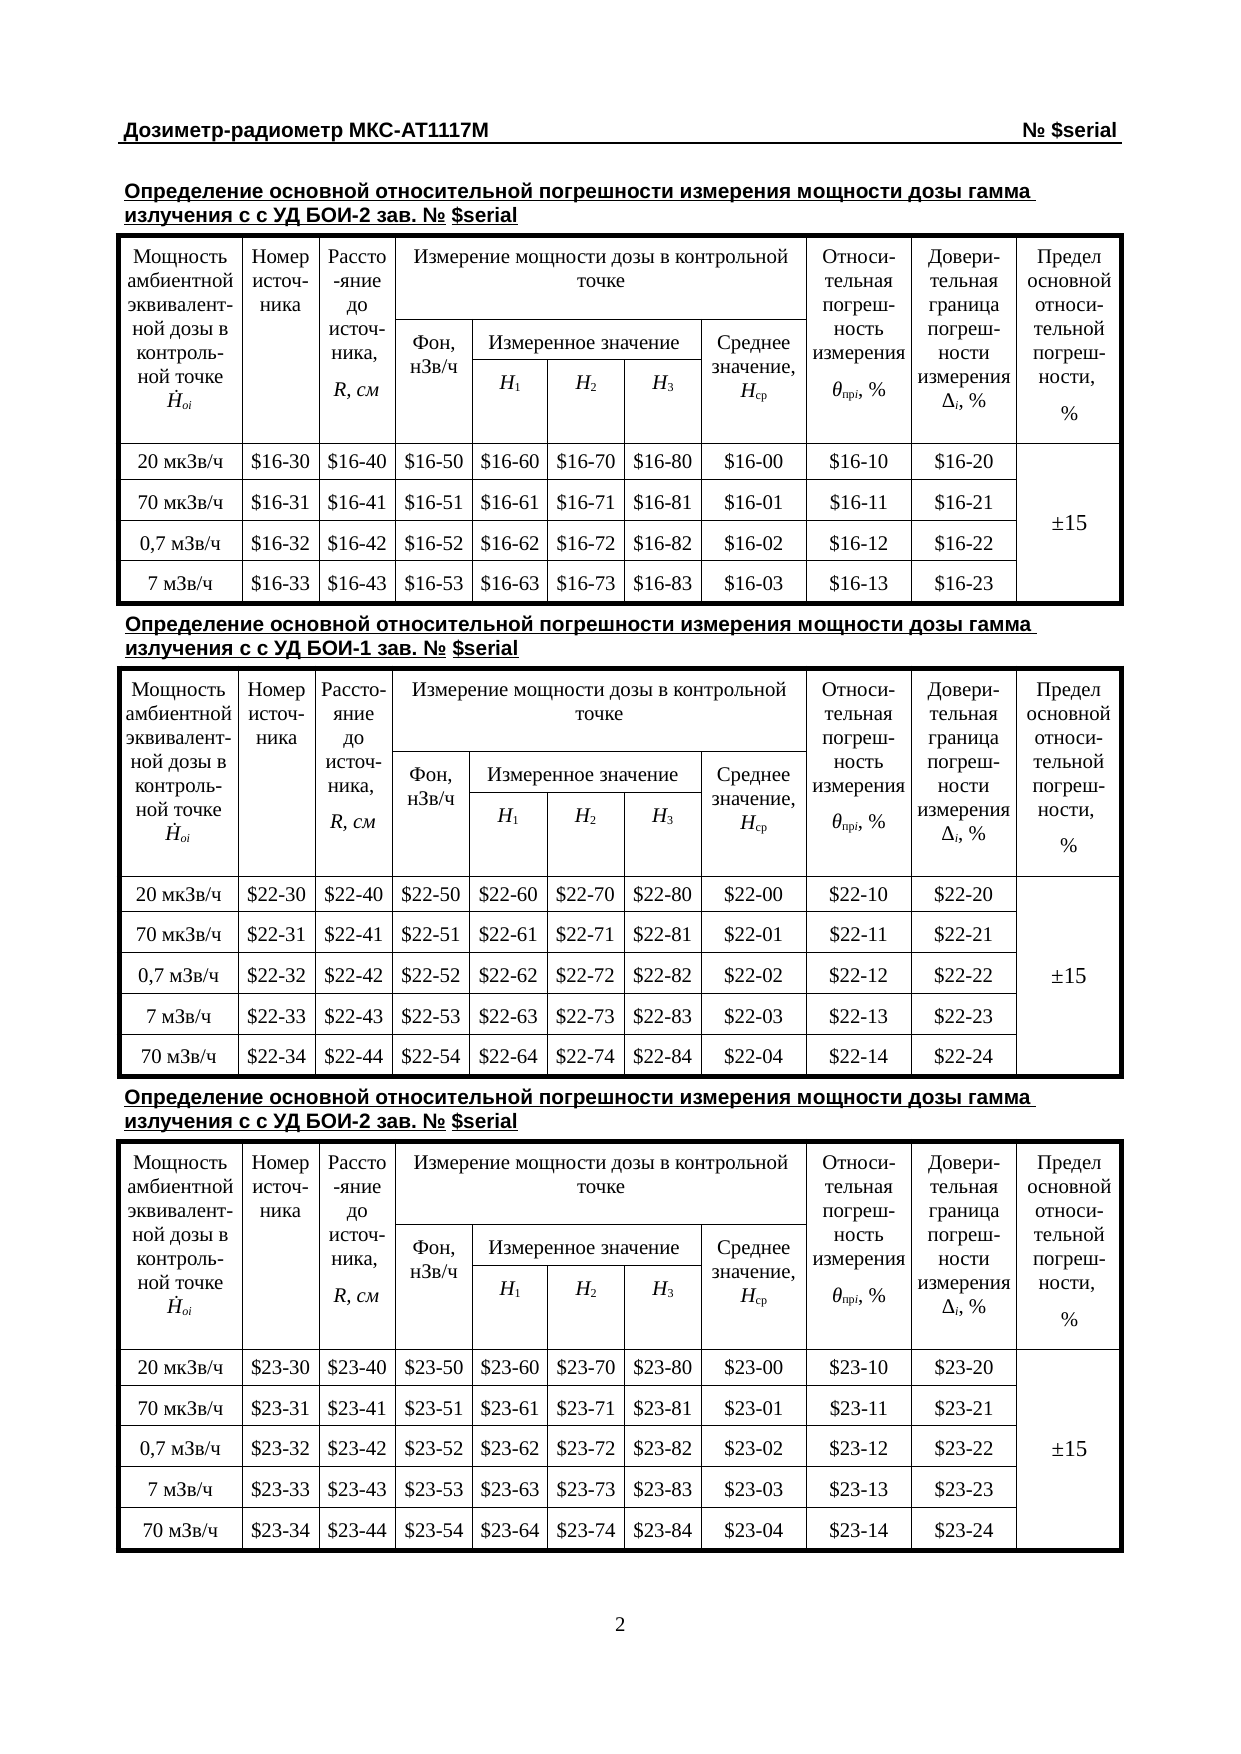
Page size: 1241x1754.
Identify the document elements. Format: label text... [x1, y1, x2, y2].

table_cell Фон, нЗв/ч [393, 752, 469, 876]
table_cell $22-30 [239, 877, 315, 911]
table_cell $23-31 [243, 1386, 319, 1425]
table_cell Мощность амбиентной эквивалент-ной дозы в контроль-ной точке Ḣoi [122, 671, 238, 876]
table_cell 0,7 мЗв/ч [121, 521, 242, 560]
table_cell 7 мЗв/ч [121, 1467, 242, 1507]
table_cell 70 мкЗв/ч [121, 1386, 242, 1425]
table_cell $16-81 [625, 480, 701, 519]
table_header Определение основной относительной погрешности измерения мощности дозы гамма излучения с с УД БОИ-2 зав. № $serial [118, 174, 1122, 233]
table_cell Предел основной относи-тельной погреш-ности, % [1017, 1144, 1119, 1349]
table_cell $23-52 [396, 1426, 472, 1466]
table_cell H1 [470, 793, 547, 876]
table_cell $22-72 [548, 953, 624, 993]
table_cell $22-01 [702, 912, 806, 952]
table_cell $22-22 [912, 953, 1016, 993]
table_cell $22-11 [807, 912, 911, 952]
table_cell $22-51 [393, 912, 469, 952]
table_cell $16-71 [548, 480, 624, 519]
table_cell $23-63 [473, 1467, 547, 1507]
table_cell Измеренное значение [473, 320, 701, 359]
table_cell $16-20 [912, 444, 1016, 479]
table_cell Относи-тельная погреш-ность измерения θпрi, % [807, 671, 911, 876]
table_cell 70 мкЗв/ч [121, 480, 242, 519]
table_cell $23-50 [396, 1350, 472, 1384]
table_cell $22-82 [625, 953, 701, 993]
table_cell $23-61 [473, 1386, 547, 1425]
table_cell $23-30 [243, 1350, 319, 1384]
table_cell $16-12 [807, 521, 911, 560]
table_cell $16-23 [912, 561, 1016, 601]
table_cell H2 [548, 1266, 624, 1349]
table_cell $16-43 [320, 561, 395, 601]
table_cell $22-83 [625, 994, 701, 1033]
table_cell $22-73 [548, 994, 624, 1033]
table_cell Измеренное значение [470, 752, 701, 792]
table_cell 20 мкЗв/ч [121, 444, 242, 479]
table_cell $22-23 [912, 994, 1016, 1033]
table_cell Номер источ-ника [239, 671, 315, 876]
table_cell $22-84 [625, 1035, 701, 1074]
table_cell 20 мкЗв/ч [121, 1350, 242, 1384]
table_cell H3 [625, 1266, 701, 1349]
table_cell H2 [548, 360, 624, 443]
table_cell Мощность амбиентной эквивалент-ной дозы в контроль-ной точке Ḣoi [121, 1144, 242, 1349]
table_cell Довери-тельная граница погреш-ности измерения Δi, % [912, 1144, 1016, 1349]
table_header Определение основной относительной погрешности измерения мощности дозы гамма излучения с с УД БОИ-1 зав. № $serial [119, 606, 1121, 666]
table_cell ±15 [1017, 444, 1119, 601]
table_cell $22-52 [393, 953, 469, 993]
table_cell $22-02 [702, 953, 806, 993]
table_cell $16-31 [243, 480, 319, 519]
table_cell $23-00 [702, 1350, 806, 1384]
table_cell $16-21 [912, 480, 1016, 519]
table_cell $22-32 [239, 953, 315, 993]
table_cell $16-32 [243, 521, 319, 560]
table_cell Мощность амбиентной эквивалент-ной дозы в контроль-ной точке Ḣoi [121, 238, 242, 443]
table_cell $16-53 [396, 561, 472, 601]
table_cell $22-42 [316, 953, 392, 993]
table_cell $22-70 [548, 877, 624, 911]
table_cell $22-40 [316, 877, 392, 911]
table_cell Среднее значение, Hср [702, 1225, 806, 1349]
table_cell $16-83 [625, 561, 701, 601]
table_cell $22-80 [625, 877, 701, 911]
table_cell $23-84 [625, 1508, 701, 1547]
table_cell Рассто-яние до источ-ника, R, см [320, 1144, 395, 1349]
table_cell $23-80 [625, 1350, 701, 1384]
table_cell Измерение мощности дозы в контрольной точке [396, 1144, 806, 1224]
table_cell $23-42 [320, 1426, 395, 1466]
table_cell $23-70 [548, 1350, 624, 1384]
table_cell $23-53 [396, 1467, 472, 1507]
table_header Определение основной относительной погрешности измерения мощности дозы гамма излучения с с УД БОИ-2 зав. № $serial [118, 1079, 1122, 1139]
table_cell $22-60 [470, 877, 547, 911]
table_cell Измерение мощности дозы в контрольной точке [396, 238, 806, 319]
table_cell $23-32 [243, 1426, 319, 1466]
table_cell $23-64 [473, 1508, 547, 1547]
table_cell $23-23 [912, 1467, 1016, 1507]
table_cell $16-80 [625, 444, 701, 479]
table_cell 70 мкЗв/ч [122, 912, 238, 952]
table_cell $16-00 [702, 444, 806, 479]
table_cell Среднее значение, Hср [702, 320, 806, 443]
table_cell H1 [473, 360, 547, 443]
table_cell ±15 [1017, 877, 1119, 1074]
table_cell $16-30 [243, 444, 319, 479]
table_cell $23-62 [473, 1426, 547, 1466]
table_cell $22-62 [470, 953, 547, 993]
table_cell $22-31 [239, 912, 315, 952]
table_cell $22-21 [912, 912, 1016, 952]
table_cell $22-41 [316, 912, 392, 952]
table_cell Измерение мощности дозы в контрольной точке [393, 671, 806, 751]
table_cell ±15 [1017, 1350, 1119, 1547]
table_cell $23-03 [702, 1467, 806, 1507]
table_cell $22-64 [470, 1035, 547, 1074]
table_cell $23-20 [912, 1350, 1016, 1384]
table_cell $16-13 [807, 561, 911, 601]
table_cell $23-40 [320, 1350, 395, 1384]
table_cell $16-82 [625, 521, 701, 560]
table_cell $22-10 [807, 877, 911, 911]
table_cell $16-70 [548, 444, 624, 479]
table_cell 7 мЗв/ч [121, 561, 242, 601]
table_cell $23-34 [243, 1508, 319, 1547]
table_cell $23-54 [396, 1508, 472, 1547]
table_cell $23-41 [320, 1386, 395, 1425]
table_cell 70 мЗв/ч [122, 1035, 238, 1074]
table_cell $16-02 [702, 521, 806, 560]
table_cell $22-00 [702, 877, 806, 911]
table_cell Предел основной относи-тельной погреш-ности, % [1017, 671, 1119, 876]
table_cell Рассто-яние до источ-ника, R, см [320, 238, 395, 443]
table_cell $22-03 [702, 994, 806, 1033]
table_cell $23-11 [807, 1386, 911, 1425]
table_cell $16-33 [243, 561, 319, 601]
table_cell H2 [548, 793, 624, 876]
table_cell Номер источ-ника [243, 238, 319, 443]
table_cell $22-24 [912, 1035, 1016, 1074]
table_cell $23-43 [320, 1467, 395, 1507]
table_cell 7 мЗв/ч [122, 994, 238, 1033]
table_cell $16-41 [320, 480, 395, 519]
table_cell $22-34 [239, 1035, 315, 1074]
table_cell $23-71 [548, 1386, 624, 1425]
table_cell $23-14 [807, 1508, 911, 1547]
table_cell Рассто-яние до источ-ника, R, см [316, 671, 392, 876]
table_cell $23-60 [473, 1350, 547, 1384]
table_cell $16-62 [473, 521, 547, 560]
table_cell $16-63 [473, 561, 547, 601]
table_cell $22-63 [470, 994, 547, 1033]
table_cell $16-40 [320, 444, 395, 479]
table_cell $22-12 [807, 953, 911, 993]
table_cell $16-60 [473, 444, 547, 479]
table_cell $23-12 [807, 1426, 911, 1466]
table_cell $23-81 [625, 1386, 701, 1425]
table_cell $23-74 [548, 1508, 624, 1547]
table_cell Фон, нЗв/ч [396, 1225, 472, 1349]
table_cell $23-51 [396, 1386, 472, 1425]
table_cell $16-03 [702, 561, 806, 601]
table_cell 20 мкЗв/ч [122, 877, 238, 911]
table_cell $22-13 [807, 994, 911, 1033]
table_cell $23-01 [702, 1386, 806, 1425]
table_cell $22-14 [807, 1035, 911, 1074]
table_cell Среднее значение, Hср [702, 752, 806, 876]
table_cell Измеренное значение [473, 1225, 701, 1265]
table_cell $16-11 [807, 480, 911, 519]
table_cell $22-71 [548, 912, 624, 952]
table_cell $23-10 [807, 1350, 911, 1384]
table_cell Фон, нЗв/ч [396, 320, 472, 443]
table_cell Номер источ-ника [243, 1144, 319, 1349]
table_cell H3 [625, 793, 701, 876]
table_cell $16-61 [473, 480, 547, 519]
table_cell $22-54 [393, 1035, 469, 1074]
table_cell $16-01 [702, 480, 806, 519]
table_cell Довери-тельная граница погреш-ности измерения Δi, % [912, 671, 1016, 876]
table_cell $23-44 [320, 1508, 395, 1547]
table_cell $23-04 [702, 1508, 806, 1547]
table_cell $22-33 [239, 994, 315, 1033]
table_cell $16-72 [548, 521, 624, 560]
table_cell $22-74 [548, 1035, 624, 1074]
table_cell $16-52 [396, 521, 472, 560]
table_cell $23-73 [548, 1467, 624, 1507]
table_cell $16-10 [807, 444, 911, 479]
table_cell $23-22 [912, 1426, 1016, 1466]
table_cell H1 [473, 1266, 547, 1349]
table_cell $22-04 [702, 1035, 806, 1074]
table_cell $22-50 [393, 877, 469, 911]
table_cell 70 мЗв/ч [121, 1508, 242, 1547]
table_cell $23-33 [243, 1467, 319, 1507]
table_cell $23-13 [807, 1467, 911, 1507]
table_cell $22-53 [393, 994, 469, 1033]
table_cell $16-42 [320, 521, 395, 560]
table_cell 0,7 мЗв/ч [122, 953, 238, 993]
table_cell Предел основной относи-тельной погреш-ности, % [1017, 238, 1119, 443]
table_cell $23-24 [912, 1508, 1016, 1547]
table_cell $23-02 [702, 1426, 806, 1466]
table_cell Относи-тельная погреш-ность измерения θпрi, % [807, 1144, 911, 1349]
table_cell $22-61 [470, 912, 547, 952]
table_cell $23-72 [548, 1426, 624, 1466]
table_cell $16-22 [912, 521, 1016, 560]
table_cell $22-44 [316, 1035, 392, 1074]
table_cell $23-21 [912, 1386, 1016, 1425]
table_cell $23-82 [625, 1426, 701, 1466]
table_cell $22-20 [912, 877, 1016, 911]
table_cell 0,7 мЗв/ч [121, 1426, 242, 1466]
table_cell $16-50 [396, 444, 472, 479]
table_cell Относи-тельная погреш-ность измерения θпрi, % [807, 238, 911, 443]
table_cell $16-73 [548, 561, 624, 601]
table_cell H3 [625, 360, 701, 443]
table_cell $16-51 [396, 480, 472, 519]
table_cell $22-81 [625, 912, 701, 952]
table_cell $23-83 [625, 1467, 701, 1507]
table_cell $22-43 [316, 994, 392, 1033]
table_cell Довери-тельная граница погреш-ности измерения Δi, % [912, 238, 1016, 443]
